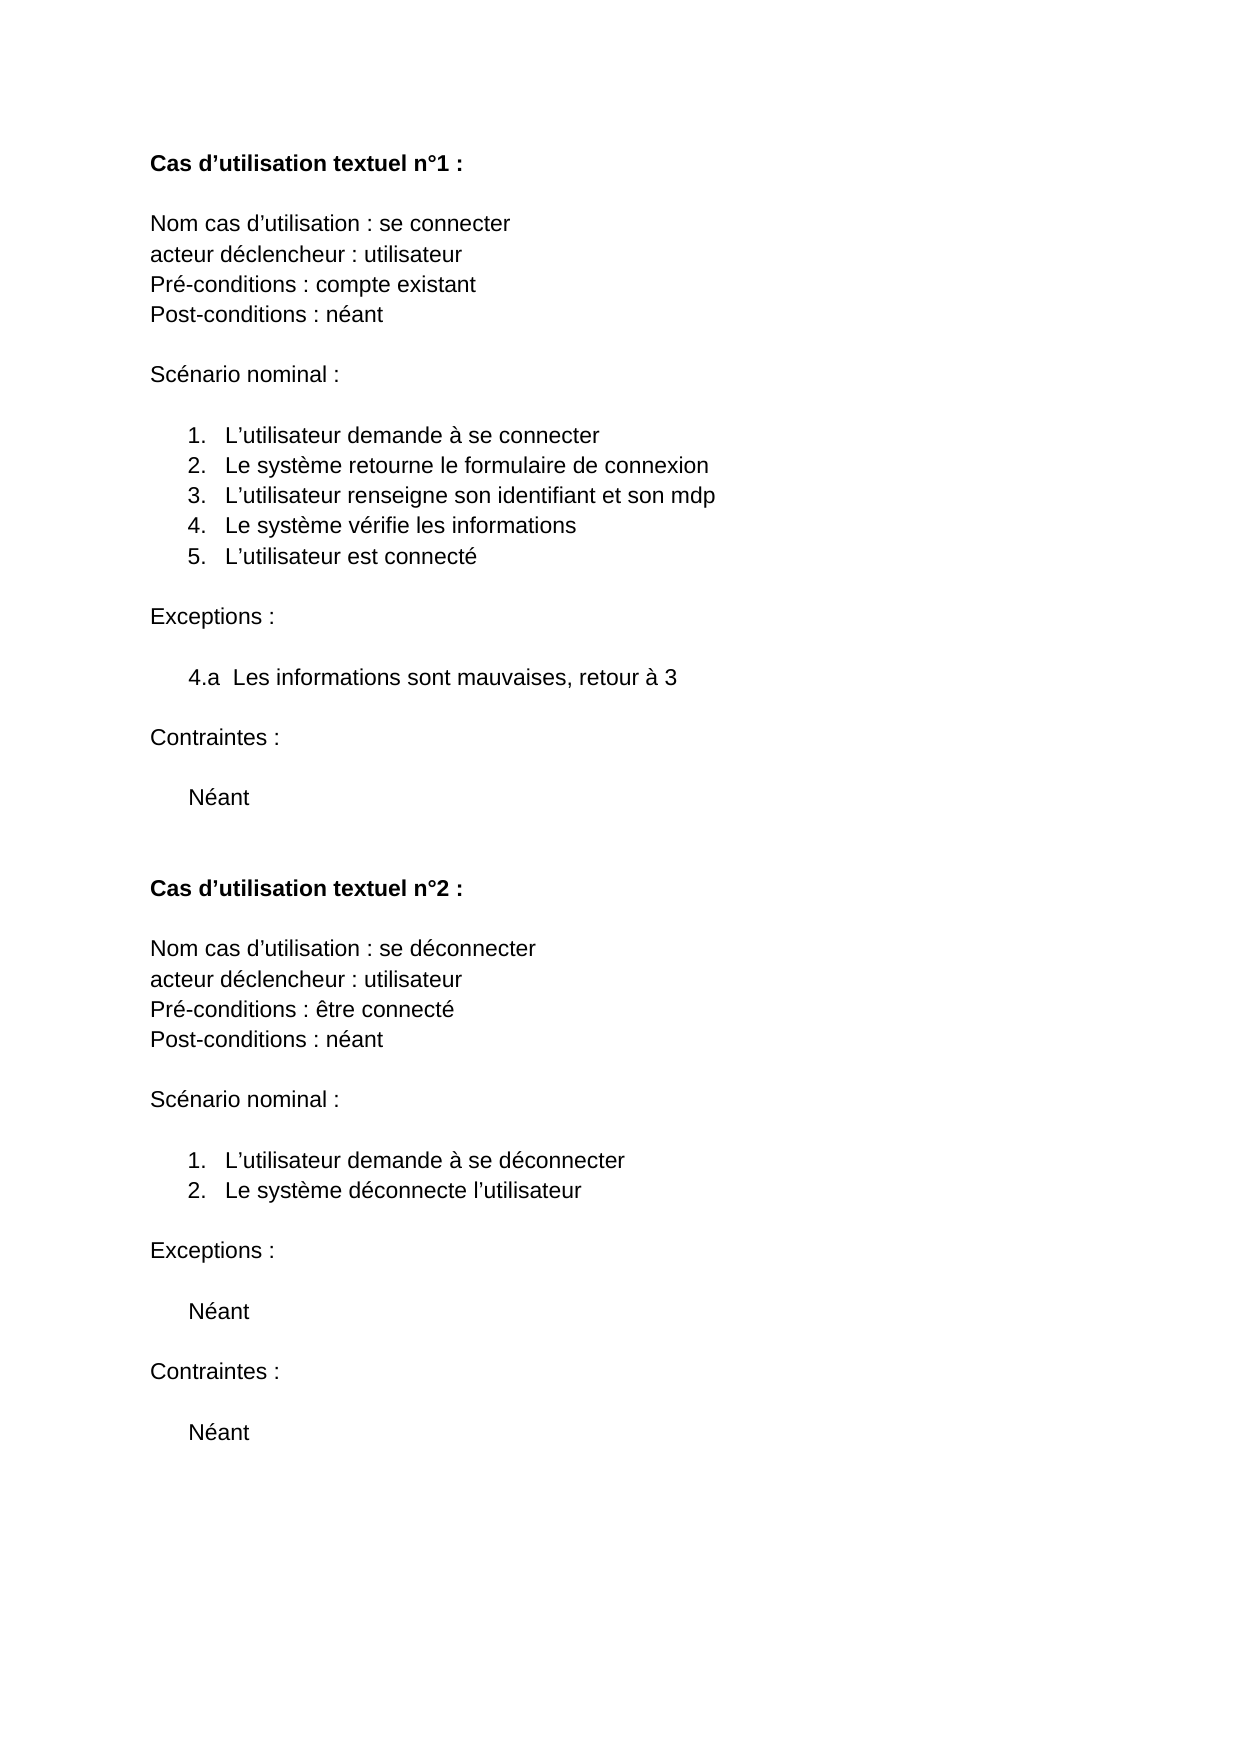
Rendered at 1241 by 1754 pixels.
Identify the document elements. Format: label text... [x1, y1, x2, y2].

text Nom cas d’utilisation : se déconnecter [150, 935, 1090, 962]
list Le système retourne le formulaire de connexion [187, 452, 1090, 478]
text Scénario nominal : [150, 1086, 1090, 1113]
text Contraintes : [150, 724, 1090, 750]
text Néant [150, 1419, 1090, 1445]
text Exceptions : [150, 603, 1090, 629]
text acteur déclencheur : utilisateur [150, 966, 1090, 992]
text Cas d’utilisation textuel n°1 : [150, 150, 1090, 176]
text Pré-conditions : être connecté [150, 996, 1090, 1022]
text Contraintes : [150, 1358, 1090, 1385]
text Cas d’utilisation textuel n°2 : [150, 875, 1090, 901]
list L’utilisateur renseigne son identifiant et son mdp [187, 482, 1090, 509]
text Exceptions : [150, 1237, 1090, 1264]
text Pré-conditions : compte existant [150, 271, 1090, 297]
list Le système déconnecte l’utilisateur [187, 1177, 1090, 1203]
list L’utilisateur demande à se déconnecter [187, 1147, 1090, 1173]
text Néant [150, 1298, 1090, 1324]
list L’utilisateur est connecté [187, 543, 1090, 569]
text Nom cas d’utilisation : se connecter [150, 210, 1090, 237]
text Néant [150, 784, 1090, 811]
list Le système vérifie les informations [187, 512, 1090, 539]
text Post-conditions : néant [150, 1026, 1090, 1052]
list L’utilisateur demande à se connecter [187, 422, 1090, 448]
text Post-conditions : néant [150, 301, 1090, 327]
text Scénario nominal : [150, 361, 1090, 388]
text acteur déclencheur : utilisateur [150, 241, 1090, 267]
text 4.a Les informations sont mauvaises, retour à 3 [150, 663, 1090, 690]
